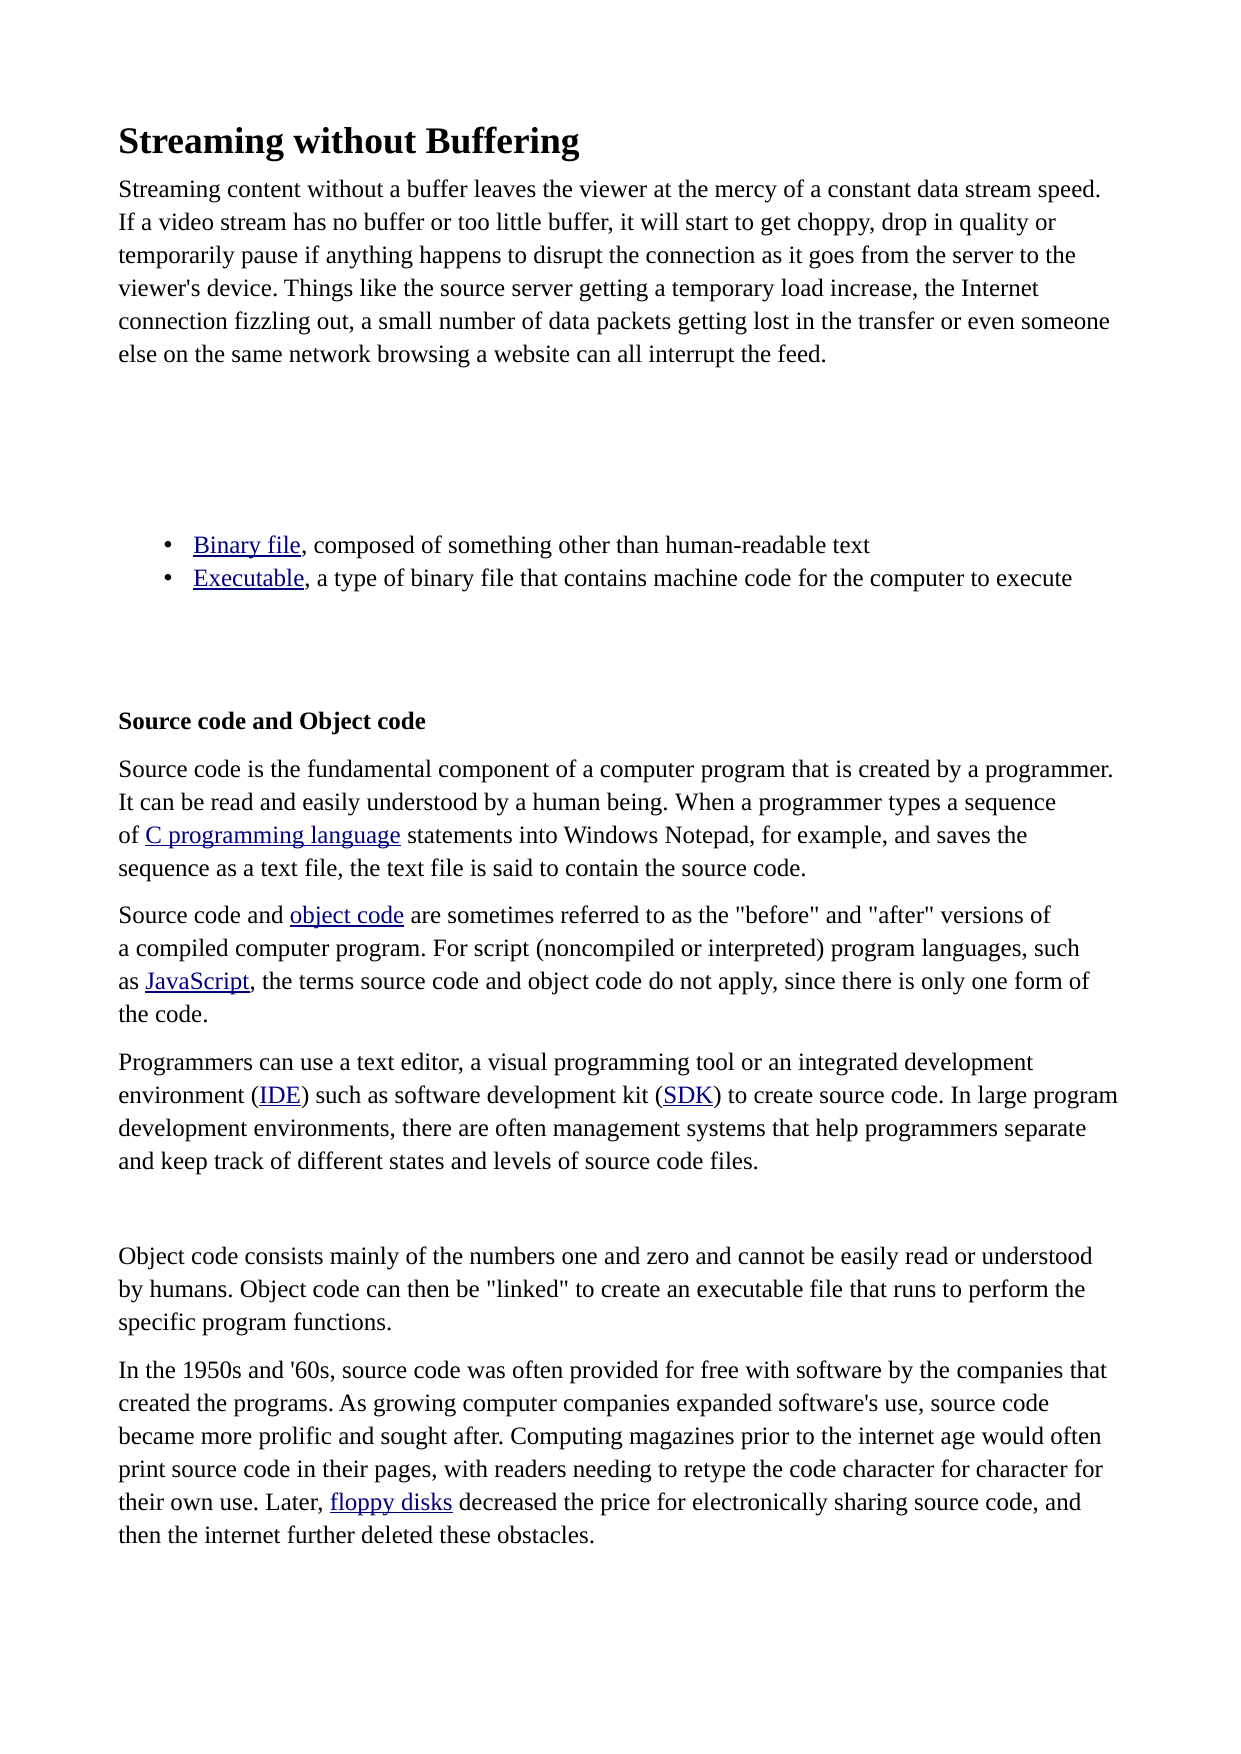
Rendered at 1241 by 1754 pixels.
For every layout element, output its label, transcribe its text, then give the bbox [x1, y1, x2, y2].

text Source code and object code are sometimes referred to as the "before" and "after" versions of a compiled computer program. For script (noncompiled or interpreted) program languages, such as JavaScript, the terms source code and object code do not apply, since there is only one form of the code. [118, 900, 1122, 1028]
text In the 1950s and '60s, source code was often provided for free with software by the companies that created the programs. As growing computer companies expanded software's use, source code became more prolific and sought after. Computing magazines prior to the internet age would often print source code in their pages, with readers needing to retype the code character for character for their own use. Later, floppy disks decreased the price for electronically sharing source code, and then the internet further deleted these obstacles. [118, 1355, 1122, 1549]
list Binary file, composed of something other than human-readable text [164, 530, 1122, 559]
text Object code consists mainly of the numbers one and zero and cannot be easily read or understood by humans. Object code can then be "linked" to create an executable file that runs to perform the specific program functions. [118, 1241, 1122, 1336]
text Streaming content without a buffer leaves the viewer at the mercy of a constant data stream speed. If a video stream has no buffer or too little buffer, it will start to get choppy, drop in quality or temporarily pause if anything happens to disrupt the connection as it goes from the server to the viewer's device. Things like the source server getting a temporary load increase, the Internet connection fizzling out, a small number of data packets getting lost in the transfer or even someone else on the same network browsing a website can all interrupt the feed. [118, 174, 1122, 368]
text Source code and Object code [118, 706, 1122, 735]
list Executable, a type of binary file that contains machine code for the computer to execute [164, 563, 1122, 592]
subtitle Streaming without Buffering [118, 118, 1122, 161]
text Programmers can use a text editor, a visual programming tool or an integrated development environment (IDE) such as software development kit (SDK) to create source code. In large program development environments, there are often management systems that help programmers separate and keep track of different states and levels of source code files. [118, 1047, 1122, 1175]
text Source code is the fundamental component of a computer program that is created by a programmer. It can be read and easily understood by a human being. When a programmer types a sequence of C programming language statements into Windows Notepad, for example, and saves the sequence as a text file, the text file is said to contain the source code. [118, 754, 1122, 881]
